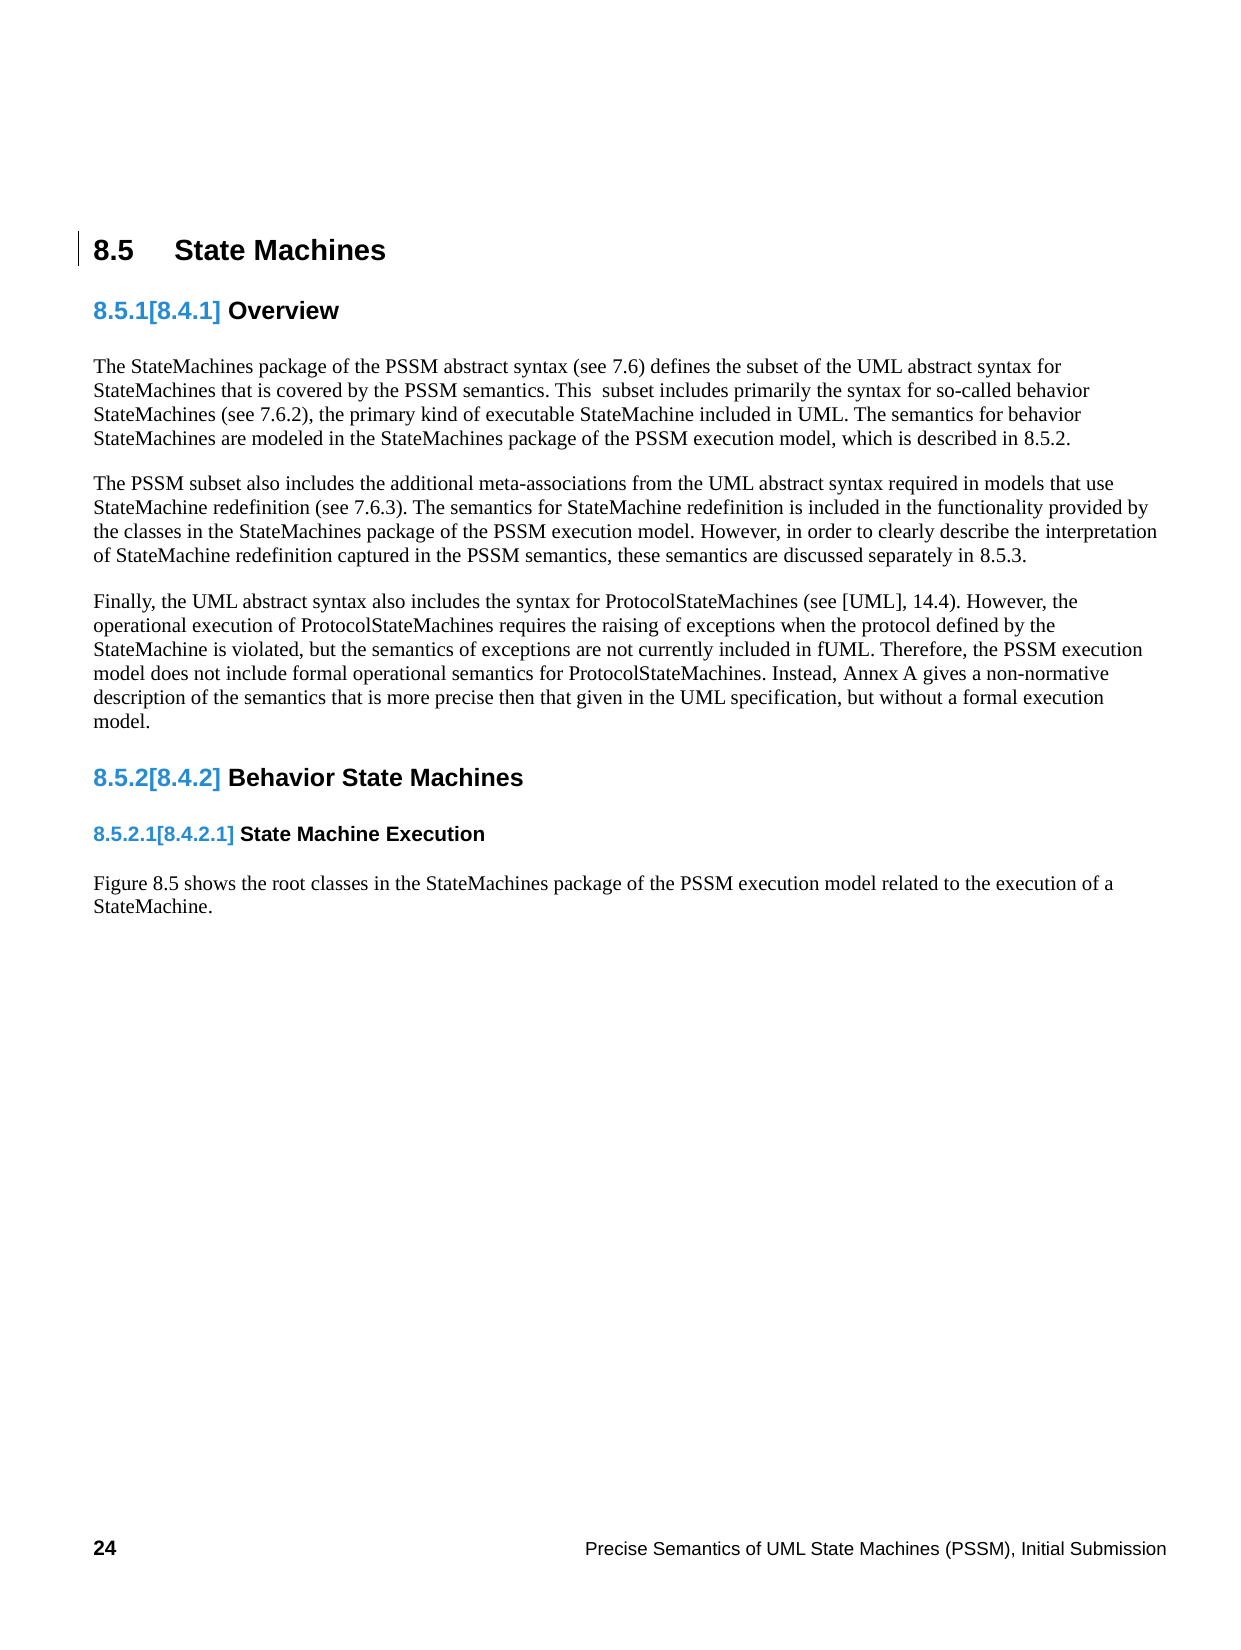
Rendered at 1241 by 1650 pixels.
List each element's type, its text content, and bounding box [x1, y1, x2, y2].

subtitle Behavior State Machines [93, 762, 1164, 791]
text Finally, the UML abstract syntax also includes the syntax for ProtocolStateMachines (see [UML], 14.4). However, the operational execution of ProtocolStateMachines requires the raising of exceptions when the protocol defined by the StateMachine is violated, but the semantics of exceptions are not currently included in fUML. Therefore, the PSSM execution model does not include formal operational semantics for ProtocolStateMachines. Instead, Annex A gives a non-normative description of the semantics that is more precise then that given in the UML specification, but without a formal execution model. [93, 588, 1164, 733]
subtitle Overview [93, 296, 1164, 325]
text Figure 8.5 shows the root classes in the StateMachines package of the PSSM execution model related to the execution of a StateMachine. [93, 870, 1164, 918]
text The StateMachines package of the PSSM abstract syntax (see 7.6) defines the subset of the UML abstract syntax for StateMachines that is covered by the PSSM semantics. This subset includes primarily the syntax for so-called behavior StateMachines (see 7.6.2), the primary kind of executable StateMachine included in UML. The semantics for behavior StateMachines are modeled in the StateMachines package of the PSSM execution model, which is described in 8.5.2. [93, 354, 1164, 450]
subtitle State Machine Execution [93, 820, 1164, 845]
text The PSSM subset also includes the additional meta-associations from the UML abstract syntax required in models that use StateMachine redefinition (see 7.6.3). The semantics for StateMachine redefinition is included in the functionality provided by the classes in the StateMachines package of the PSSM execution model. However, in order to clearly describe the interpretation of StateMachine redefinition captured in the PSSM semantics, these semantics are discussed separately in 8.5.3. [93, 471, 1164, 567]
subtitle State Machines [93, 231, 1164, 266]
